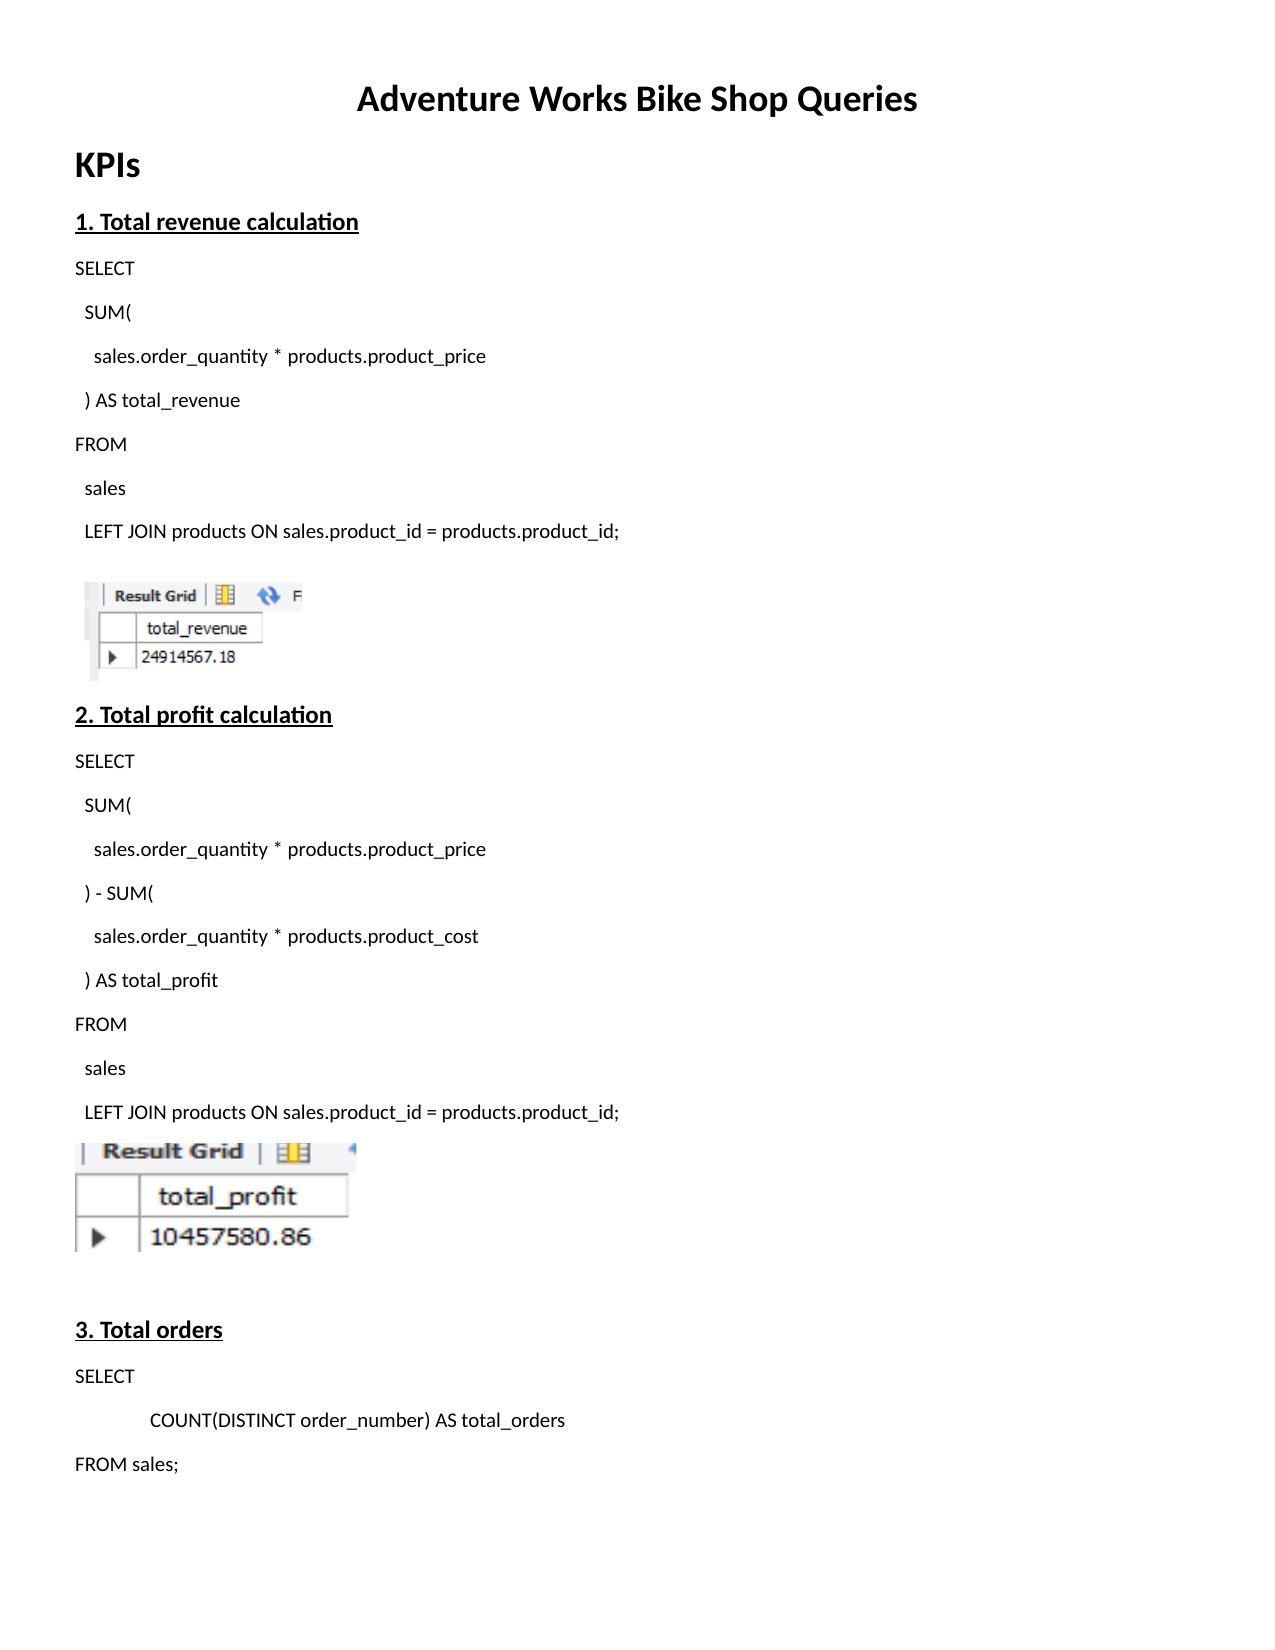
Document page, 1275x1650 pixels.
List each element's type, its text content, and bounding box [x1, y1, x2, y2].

text Adventure Works Bike Shop Queries [75, 75, 1200, 121]
text 2. Total profit calculation [75, 699, 1200, 729]
text sales.order_quantity * products.product_price [75, 343, 1200, 369]
text 1. Total revenue calculation [75, 206, 1200, 237]
text sales.order_quantity * products.product_price [75, 836, 1200, 861]
text ) - SUM( [75, 880, 1200, 905]
text 3. Total orders [75, 1314, 1200, 1344]
text FROM [75, 1011, 1200, 1037]
text SELECT [75, 748, 1200, 774]
text FROM sales; [75, 1451, 1200, 1476]
text sales.order_quantity * products.product_cost [75, 924, 1200, 949]
text ) AS total_revenue [75, 387, 1200, 412]
text LEFT JOIN products ON sales.product_id = products.product_id; [75, 519, 1200, 544]
text KPIs [75, 141, 1200, 186]
text sales [75, 1055, 1200, 1081]
text SELECT [75, 1363, 1200, 1388]
text LEFT JOIN products ON sales.product_id = products.product_id; [75, 1099, 1200, 1124]
text FROM [75, 431, 1200, 456]
text ) AS total_profit [75, 968, 1200, 993]
text SUM( [75, 299, 1200, 325]
text COUNT(DISTINCT order_number) AS total_orders [75, 1407, 1200, 1432]
text SUM( [75, 792, 1200, 818]
text sales [75, 475, 1200, 500]
text SELECT [75, 256, 1200, 281]
